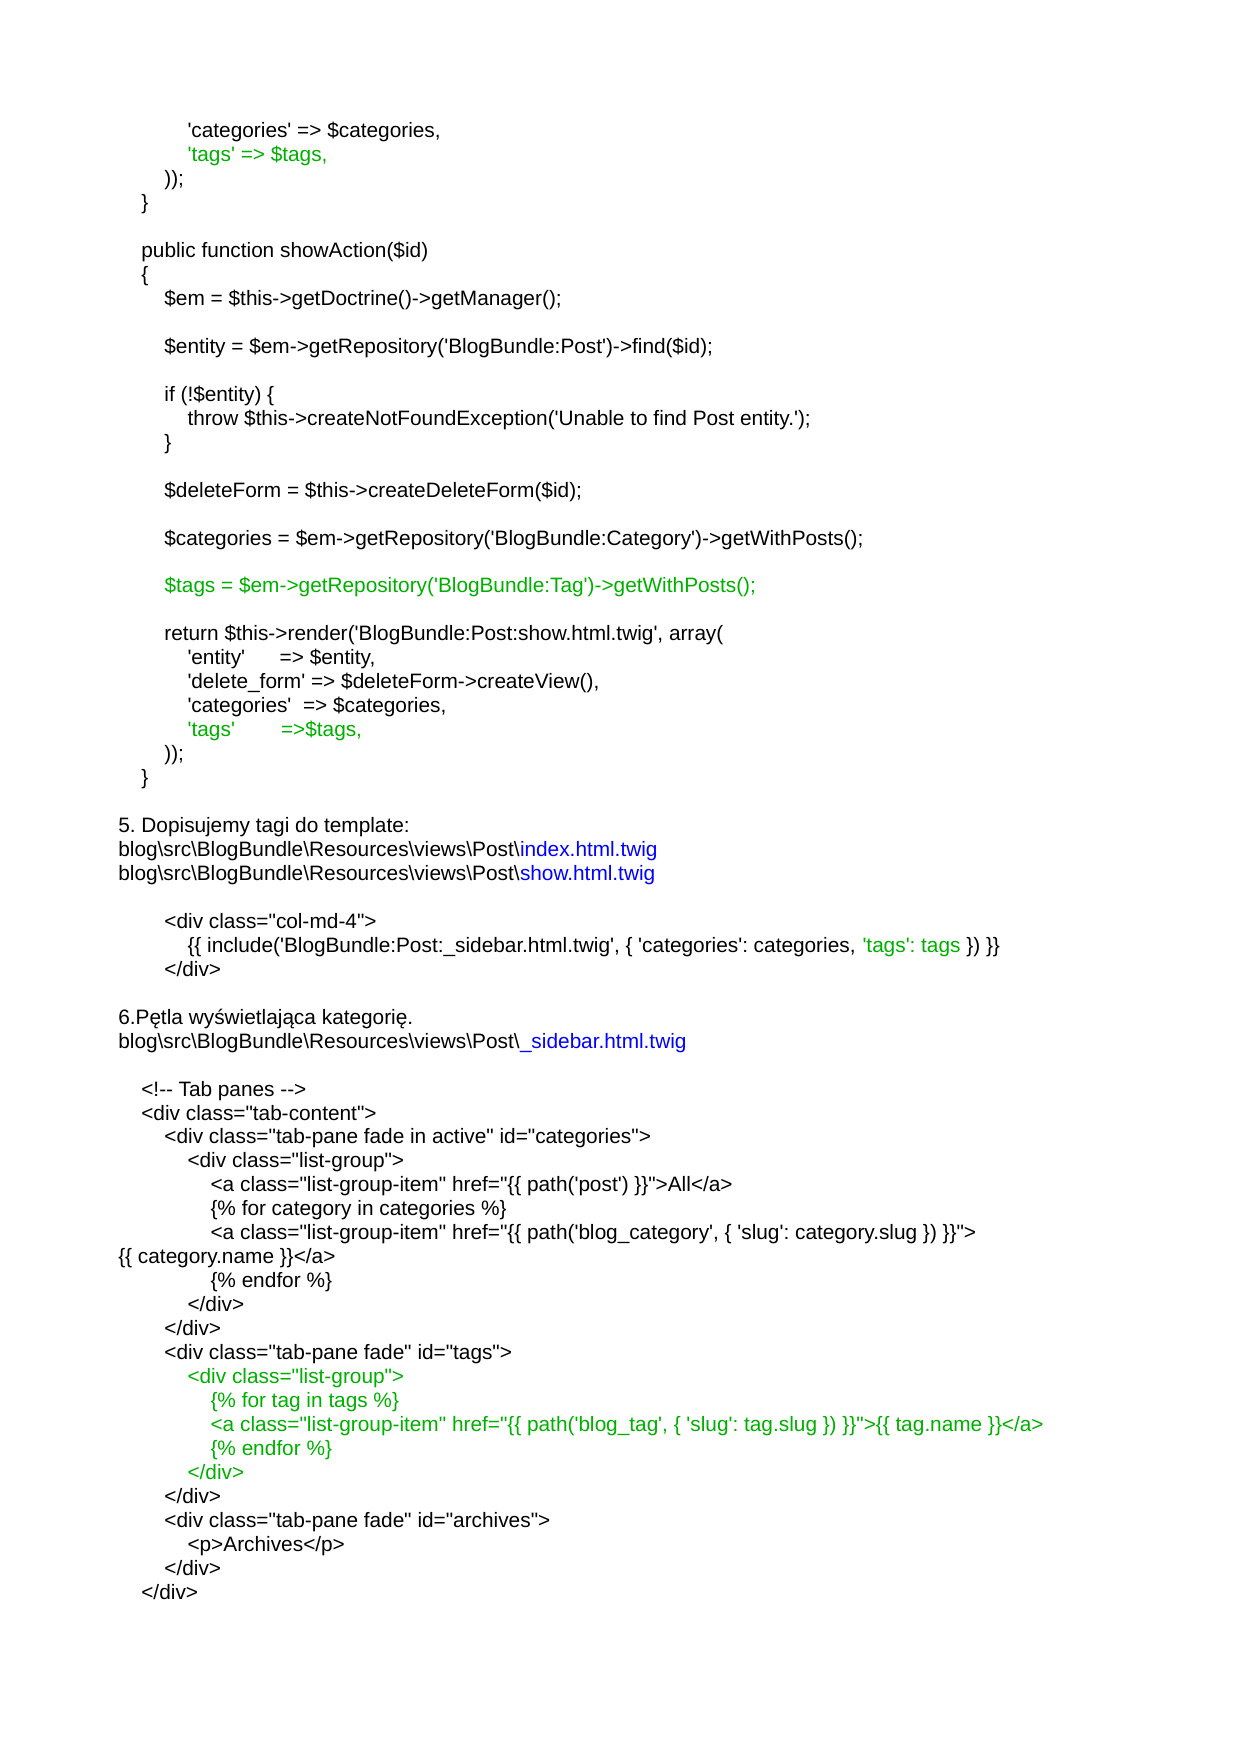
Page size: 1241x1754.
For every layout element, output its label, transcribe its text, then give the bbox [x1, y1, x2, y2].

text } [118, 429, 1122, 453]
text <div class="tab-pane fade" id="tags"> [118, 1340, 1122, 1364]
text 'tags' =>$tags, [118, 717, 1122, 741]
text 'tags' => $tags, [118, 142, 1122, 166]
text 6.Pętla wyświetlająca kategorię. [118, 1004, 1122, 1028]
text blog\src\BlogBundle\Resources\views\Post\show.html.twig [118, 861, 1122, 885]
text } [118, 765, 1122, 789]
text $em = $this->getDoctrine()->getManager(); [118, 286, 1122, 310]
text throw $this->createNotFoundException('Unable to find Post entity.'); [118, 406, 1122, 429]
text 5. Dopisujemy tagi do template: [118, 813, 1122, 837]
text if (!$entity) { [118, 382, 1122, 406]
text $categories = $em->getRepository('BlogBundle:Category')->getWithPosts(); [118, 525, 1122, 549]
text </div> [118, 1460, 1122, 1484]
text 'delete_form' => $deleteForm->createView(), [118, 669, 1122, 693]
text } [118, 190, 1122, 214]
text $entity = $em->getRepository('BlogBundle:Post')->find($id); [118, 334, 1122, 358]
text )); [118, 166, 1122, 190]
text blog\src\BlogBundle\Resources\views\Post\_sidebar.html.twig [118, 1028, 1122, 1052]
text public function showAction($id) [118, 238, 1122, 262]
text )); [118, 741, 1122, 765]
text {% for category in categories %} [118, 1196, 1122, 1220]
text <div class="list-group"> [118, 1148, 1122, 1172]
text {{ include('BlogBundle:Post:_sidebar.html.twig', { 'categories': categories, 'tags': tags }) }} [118, 933, 1122, 957]
text <div class="tab-pane fade" id="archives"> [118, 1508, 1122, 1532]
text <a class="list-group-item" href="{{ path('post') }}">All</a> [118, 1172, 1122, 1196]
text <div class="tab-content"> [118, 1100, 1122, 1124]
text <div class="tab-pane fade in active" id="categories"> [118, 1124, 1122, 1148]
text </div> [118, 1556, 1122, 1579]
text blog\src\BlogBundle\Resources\views\Post\index.html.twig [118, 837, 1122, 861]
text 'categories' => $categories, [118, 693, 1122, 717]
text {% endfor %} [118, 1436, 1122, 1460]
text </div> [118, 1292, 1122, 1316]
text {% for tag in tags %} [118, 1388, 1122, 1412]
text $tags = $em->getRepository('BlogBundle:Tag')->getWithPosts(); [118, 573, 1122, 597]
text </div> [118, 1484, 1122, 1508]
text 'entity' => $entity, [118, 645, 1122, 669]
text </div> [118, 957, 1122, 981]
text <div class="col-md-4"> [118, 909, 1122, 933]
text {% endfor %} [118, 1268, 1122, 1292]
text $deleteForm = $this->createDeleteForm($id); [118, 477, 1122, 501]
text { [118, 262, 1122, 286]
text </div> [118, 1316, 1122, 1340]
text <a class="list-group-item" href="{{ path('blog_tag', { 'slug': tag.slug }) }}">{{ tag.name }}</a> [118, 1412, 1122, 1436]
text return $this->render('BlogBundle:Post:show.html.twig', array( [118, 621, 1122, 645]
text <!-- Tab panes --> [118, 1076, 1122, 1100]
text <a class="list-group-item" href="{{ path('blog_category', { 'slug': category.slug }) }}"> {{ category.name }}</a> [118, 1220, 1122, 1268]
text <div class="list-group"> [118, 1364, 1122, 1388]
text <p>Archives</p> [118, 1532, 1122, 1556]
text 'categories' => $categories, [118, 118, 1122, 142]
text </div> [118, 1579, 1122, 1603]
